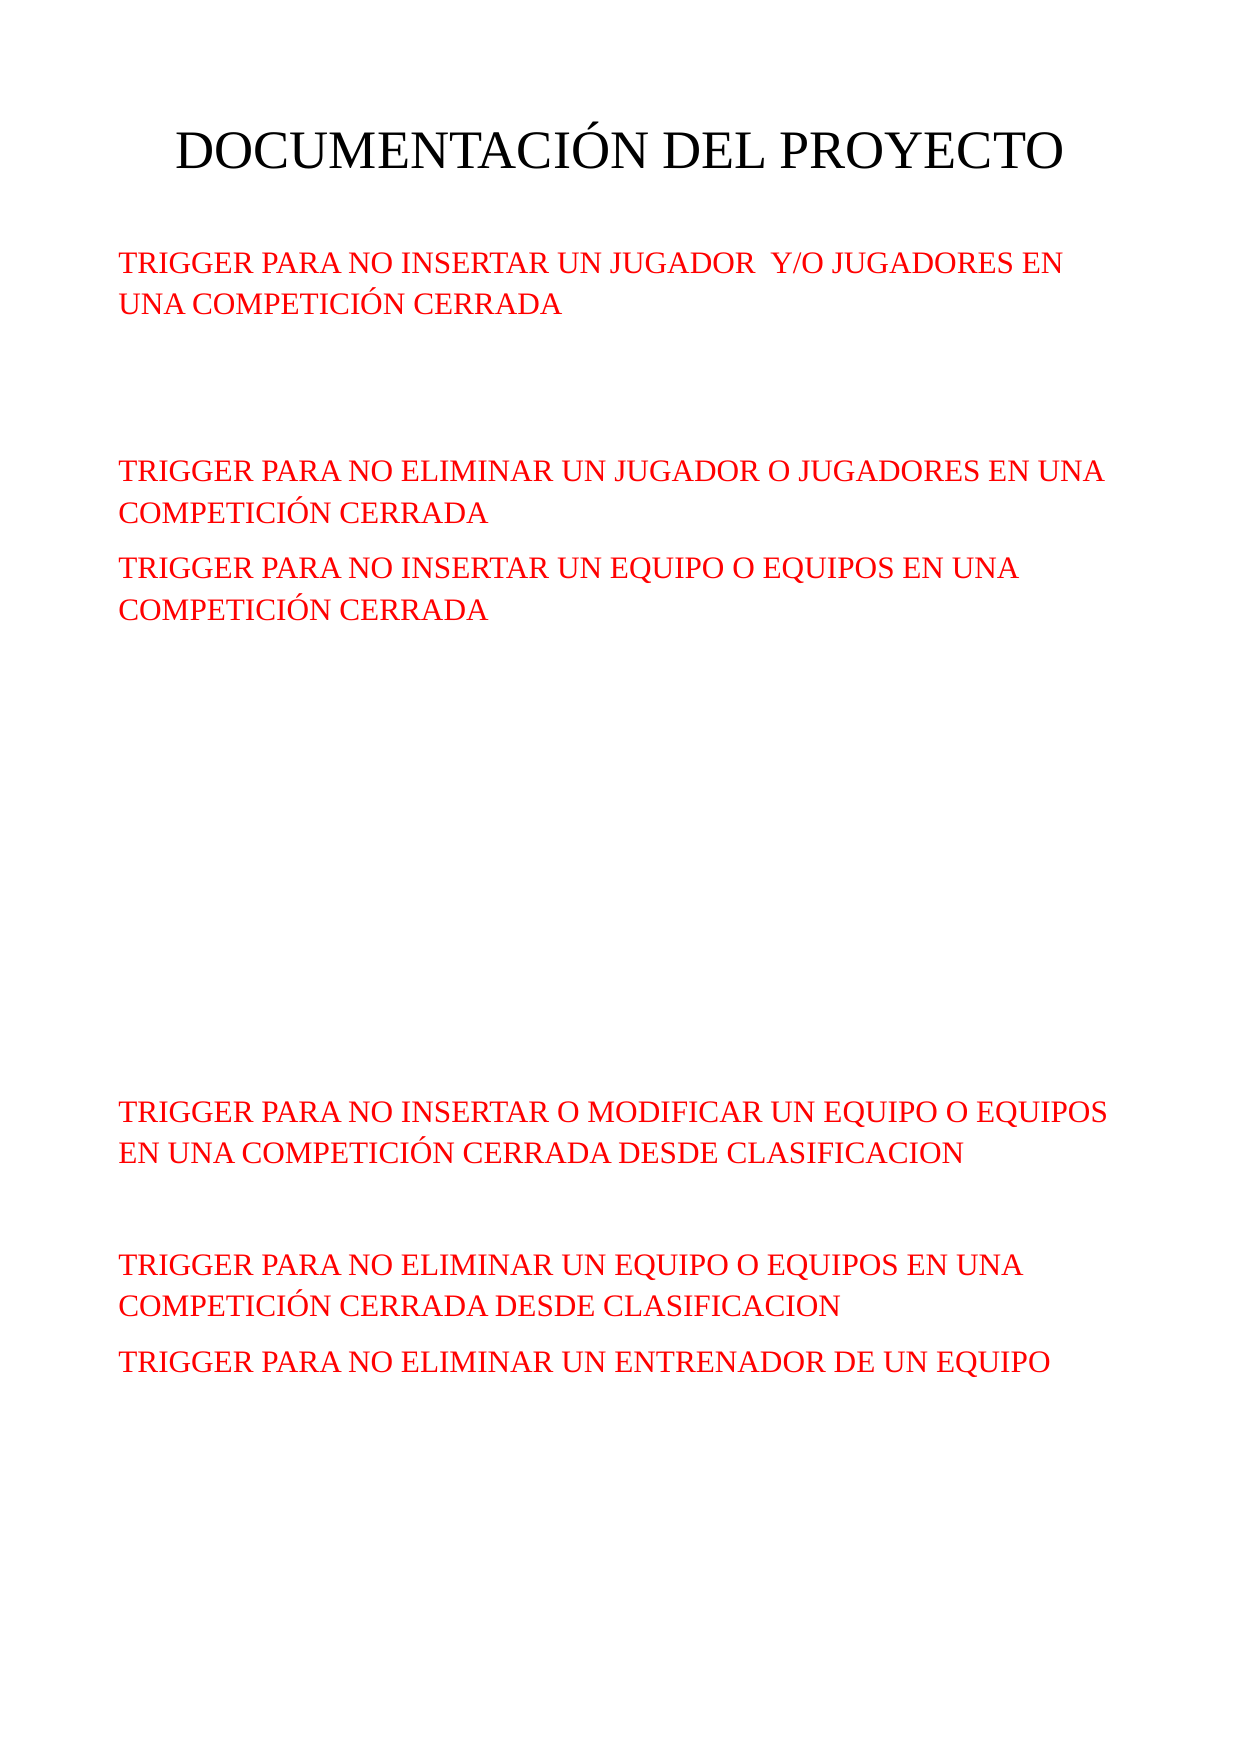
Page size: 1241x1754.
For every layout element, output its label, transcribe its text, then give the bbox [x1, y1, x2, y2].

text TRIGGER PARA NO INSERTAR UN EQUIPO O EQUIPOS EN UNA COMPETICIÓN CERRADA [118, 550, 1122, 627]
text TRIGGER PARA NO ELIMINAR UN EQUIPO O EQUIPOS EN UNA COMPETICIÓN CERRADA DESDE CLASIFICACION [118, 1246, 1122, 1324]
text TRIGGER PARA NO ELIMINAR UN ENTRENADOR DE UN EQUIPO [118, 1343, 1122, 1379]
text TRIGGER PARA NO INSERTAR UN JUGADOR Y/O JUGADORES EN UNA COMPETICIÓN CERRADA [118, 244, 1122, 321]
text TRIGGER PARA NO ELIMINAR UN JUGADOR O JUGADORES EN UNA COMPETICIÓN CERRADA [118, 453, 1122, 530]
text TRIGGER PARA NO INSERTAR O MODIFICAR UN EQUIPO O EQUIPOS EN UNA COMPETICIÓN CERRADA DESDE CLASIFICACION [118, 1093, 1122, 1171]
